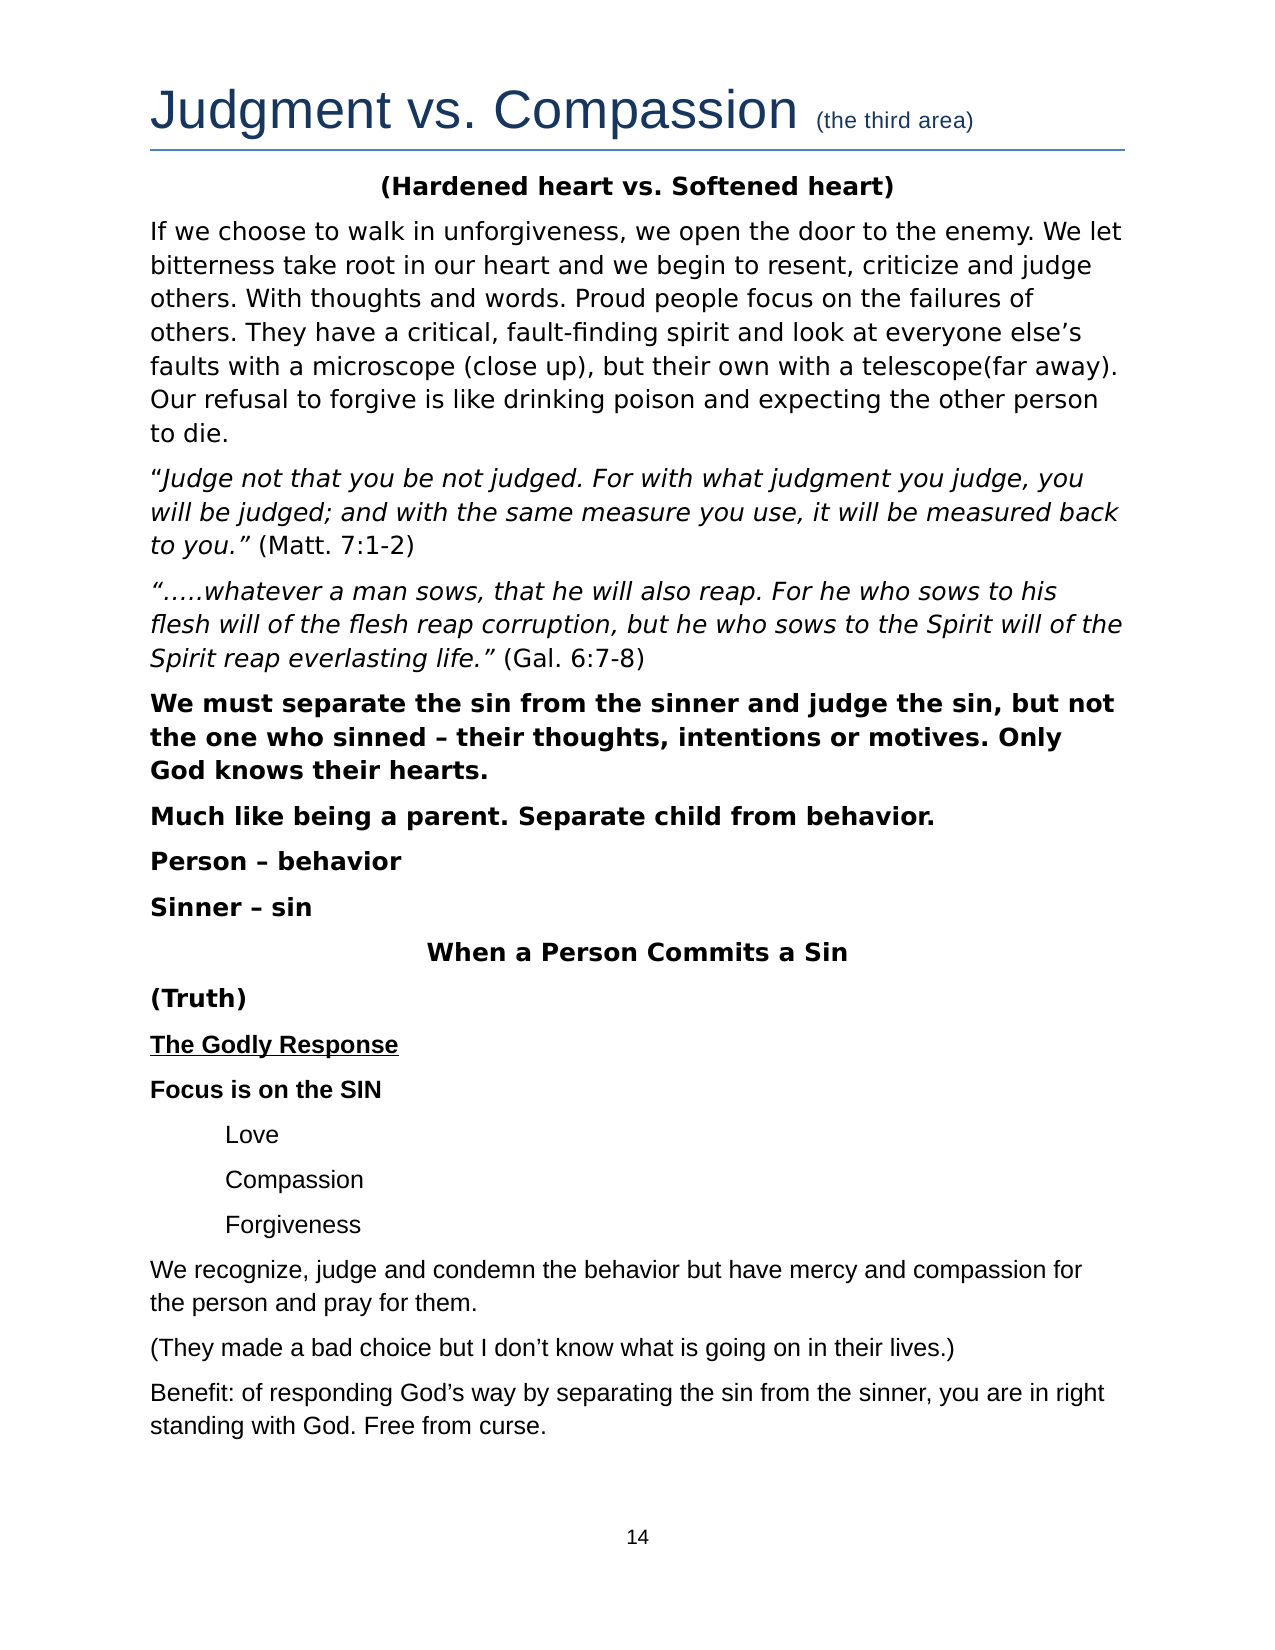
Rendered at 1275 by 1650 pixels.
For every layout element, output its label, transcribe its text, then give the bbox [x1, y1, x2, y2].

text (Hardened heart vs. Softened heart) [150, 172, 1125, 201]
text “…..whatever a man sows, that he will also reap. For he who sows to his flesh will of the flesh reap corruption, but he who sows to the Spirit will of the Spirit reap everlasting life.” (Gal. 6:7-8) [150, 577, 1125, 673]
text The Godly Response [150, 1030, 1125, 1058]
text (They made a bad choice but I don’t know what is going on in their lives.) [150, 1333, 1125, 1361]
text Much like being a parent. Separate child from behavior. [150, 802, 1125, 831]
text We recognize, judge and condemn the behavior but have mercy and compassion for the person and pray for them. [150, 1255, 1125, 1316]
text Benefit: of responding God’s way by separating the sin from the sinner, you are in right standing with God. Free from curse. [150, 1378, 1125, 1439]
text Person – behavior [150, 848, 1125, 877]
text Love [225, 1120, 1125, 1148]
text (Truth) [150, 984, 1125, 1013]
text Compassion [225, 1165, 1125, 1193]
text If we choose to walk in unforgiveness, we open the door to the enemy. We let bitterness take root in our heart and we begin to resent, criticize and judge others. With thoughts and words. Proud people focus on the failures of others. They have a critical, fault-finding spirit and look at everyone else’s faults with a microscope (close up), but their own with a telescope(far away). Our refusal to forgive is like drinking poison and expecting the other person to die. [150, 217, 1125, 448]
text Forgiveness [225, 1210, 1125, 1238]
title Judgment vs. Compassion (the third area) [150, 78, 1125, 149]
text “Judge not that you be not judged. For with what judgment you judge, you will be judged; and with the same measure you use, it will be measured back to you.” (Matt. 7:1-2) [150, 464, 1125, 561]
text Focus is on the SIN [150, 1075, 1125, 1103]
text We must separate the sin from the sinner and judge the sin, but not the one who sinned – their thoughts, intentions or motives. Only God knows their hearts. [150, 689, 1125, 786]
text When a Person Commits a Sin [150, 939, 1125, 968]
text Sinner – sin [150, 893, 1125, 922]
